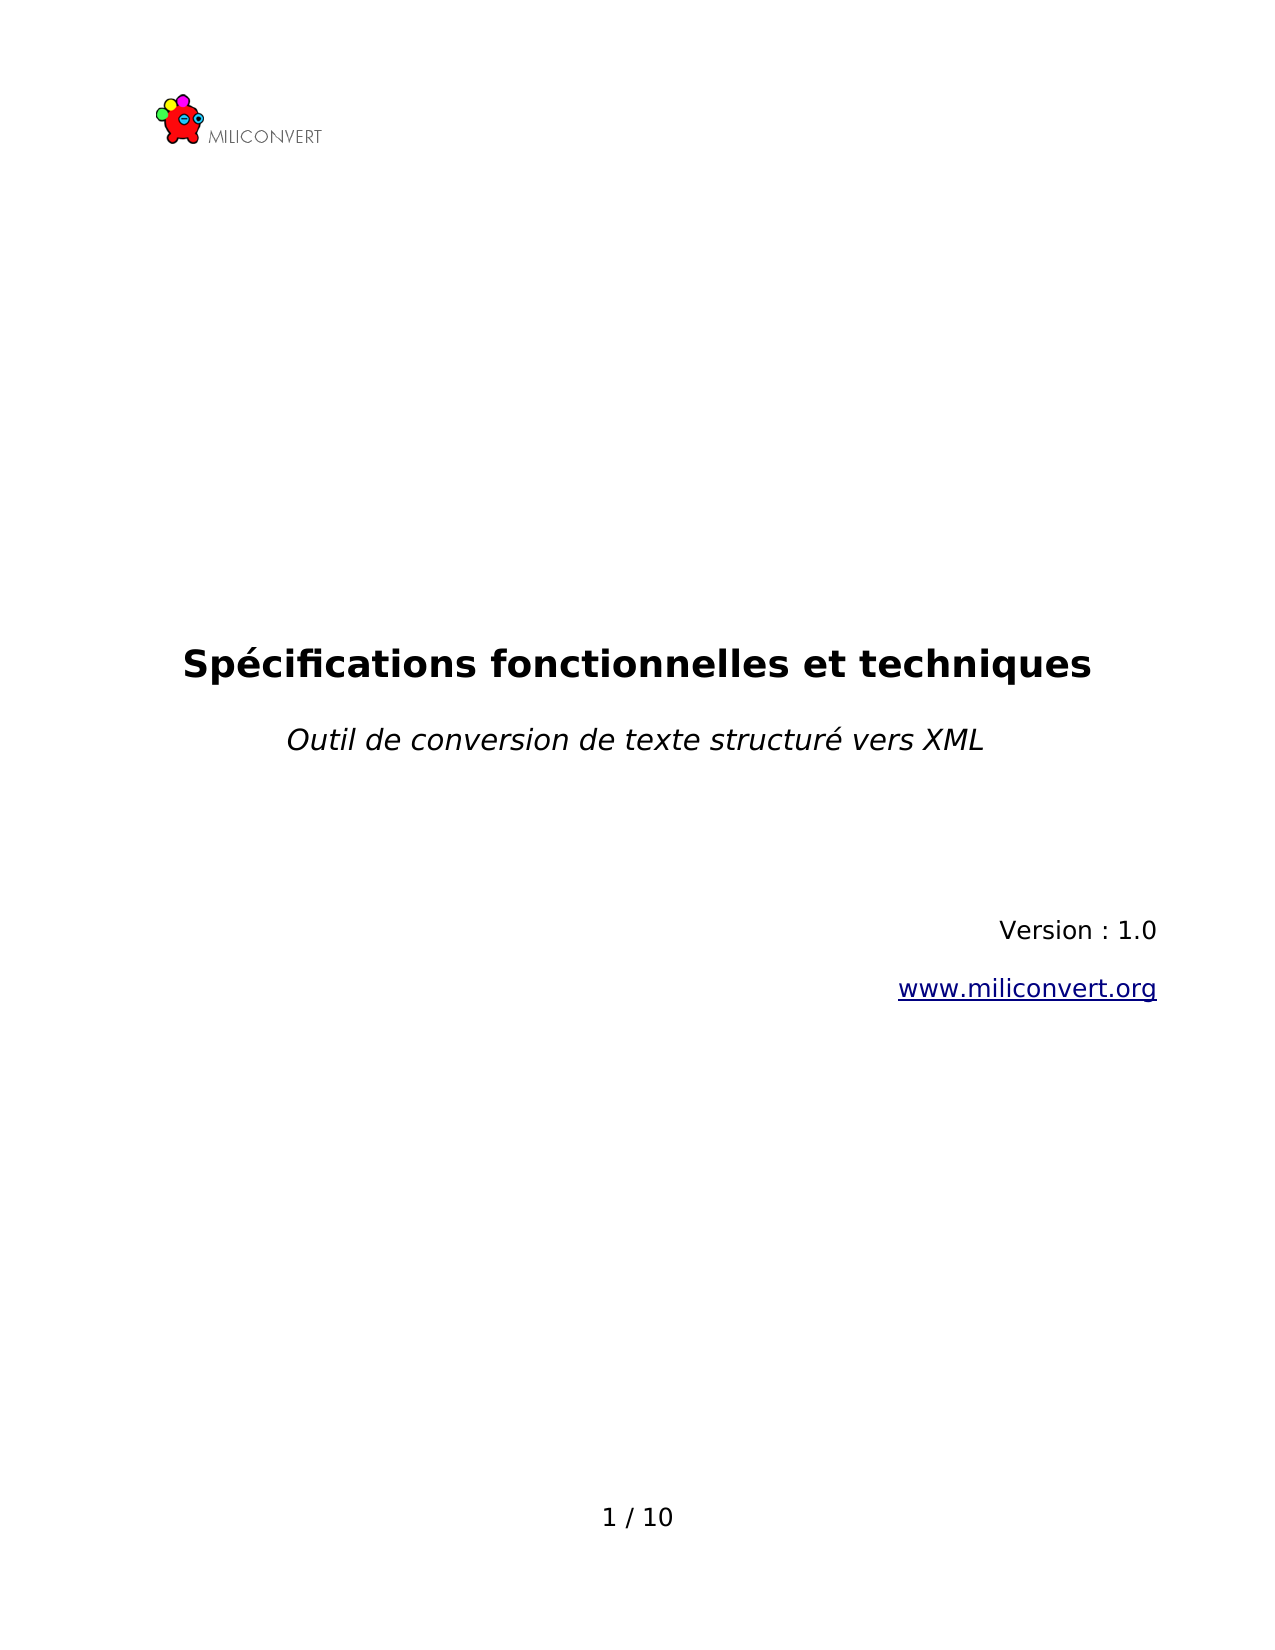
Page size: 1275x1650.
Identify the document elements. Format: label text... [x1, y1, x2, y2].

picture [132, 69, 354, 176]
subtitle Outil de conversion de texte structuré vers XML [118, 724, 1157, 758]
text www.miliconvert.org [118, 974, 1157, 1003]
title Spécifications fonctionnelles et techniques [118, 642, 1157, 686]
text Version : 1.0 [118, 916, 1157, 945]
